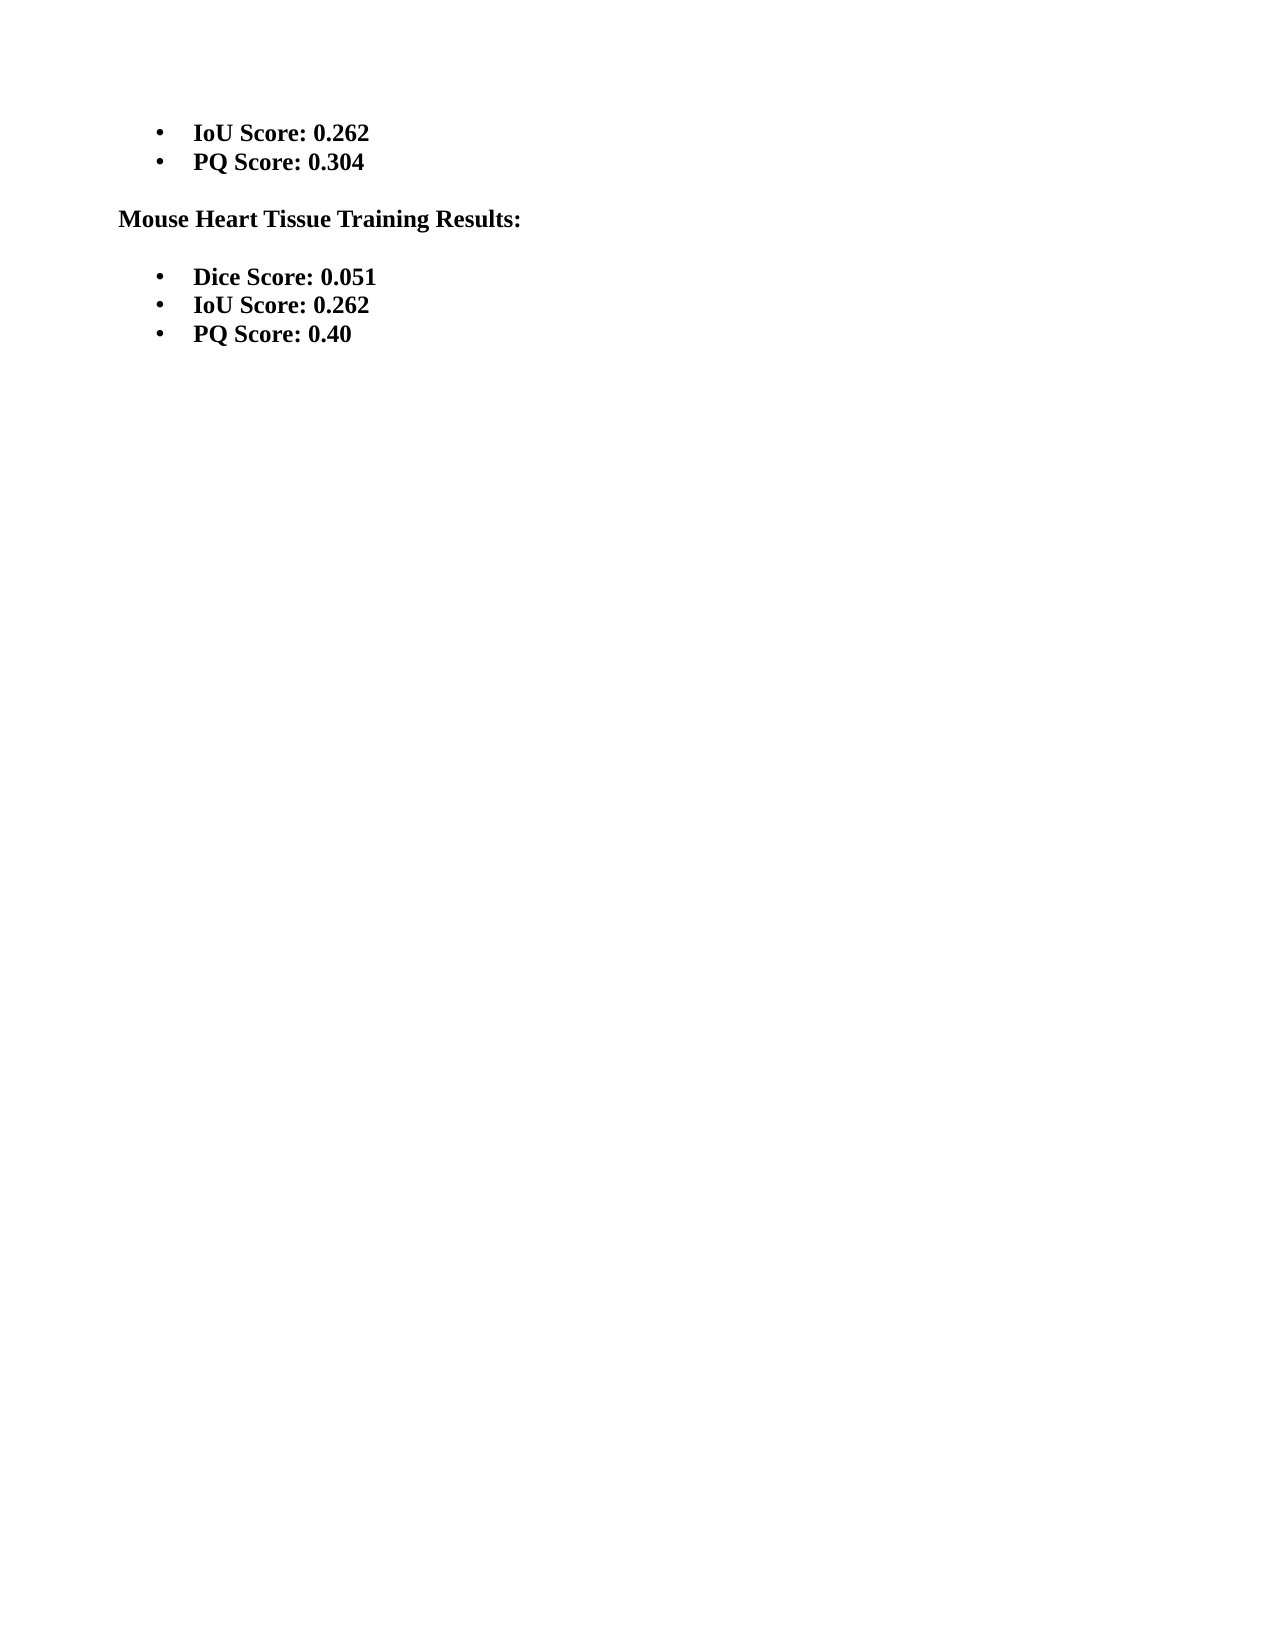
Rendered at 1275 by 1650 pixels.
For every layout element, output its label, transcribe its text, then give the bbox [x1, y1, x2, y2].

list IoU Score: 0.262 [156, 291, 1157, 319]
list PQ Score: 0.304 [156, 147, 1157, 176]
list PQ Score: 0.40 [156, 319, 1157, 348]
list IoU Score: 0.262 [156, 118, 1157, 147]
text Mouse Heart Tissue Training Results: [118, 204, 1157, 233]
list Dice Score: 0.051 [156, 262, 1157, 291]
